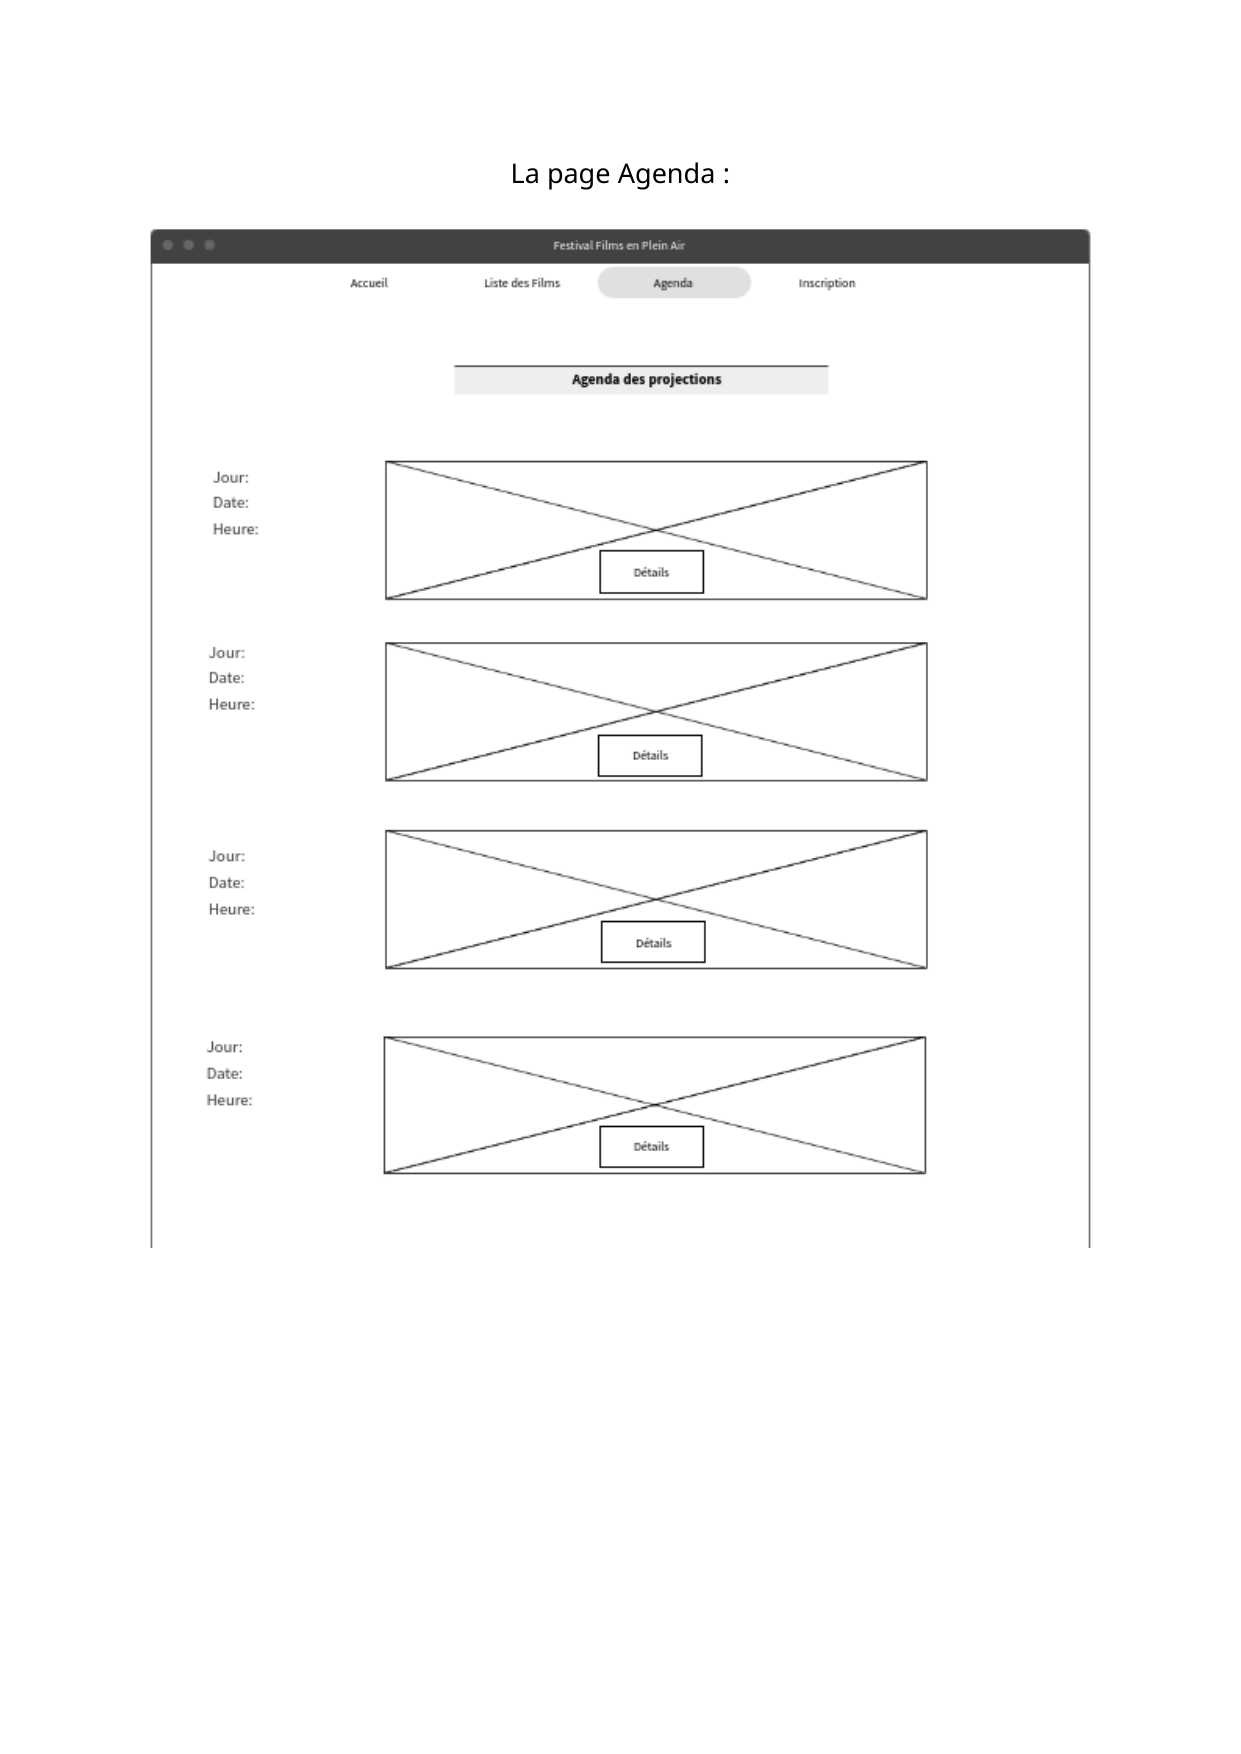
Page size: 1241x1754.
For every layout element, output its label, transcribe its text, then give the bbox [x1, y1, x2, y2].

text La page Agenda : [118, 155, 1122, 192]
picture [140, 228, 1100, 1248]
